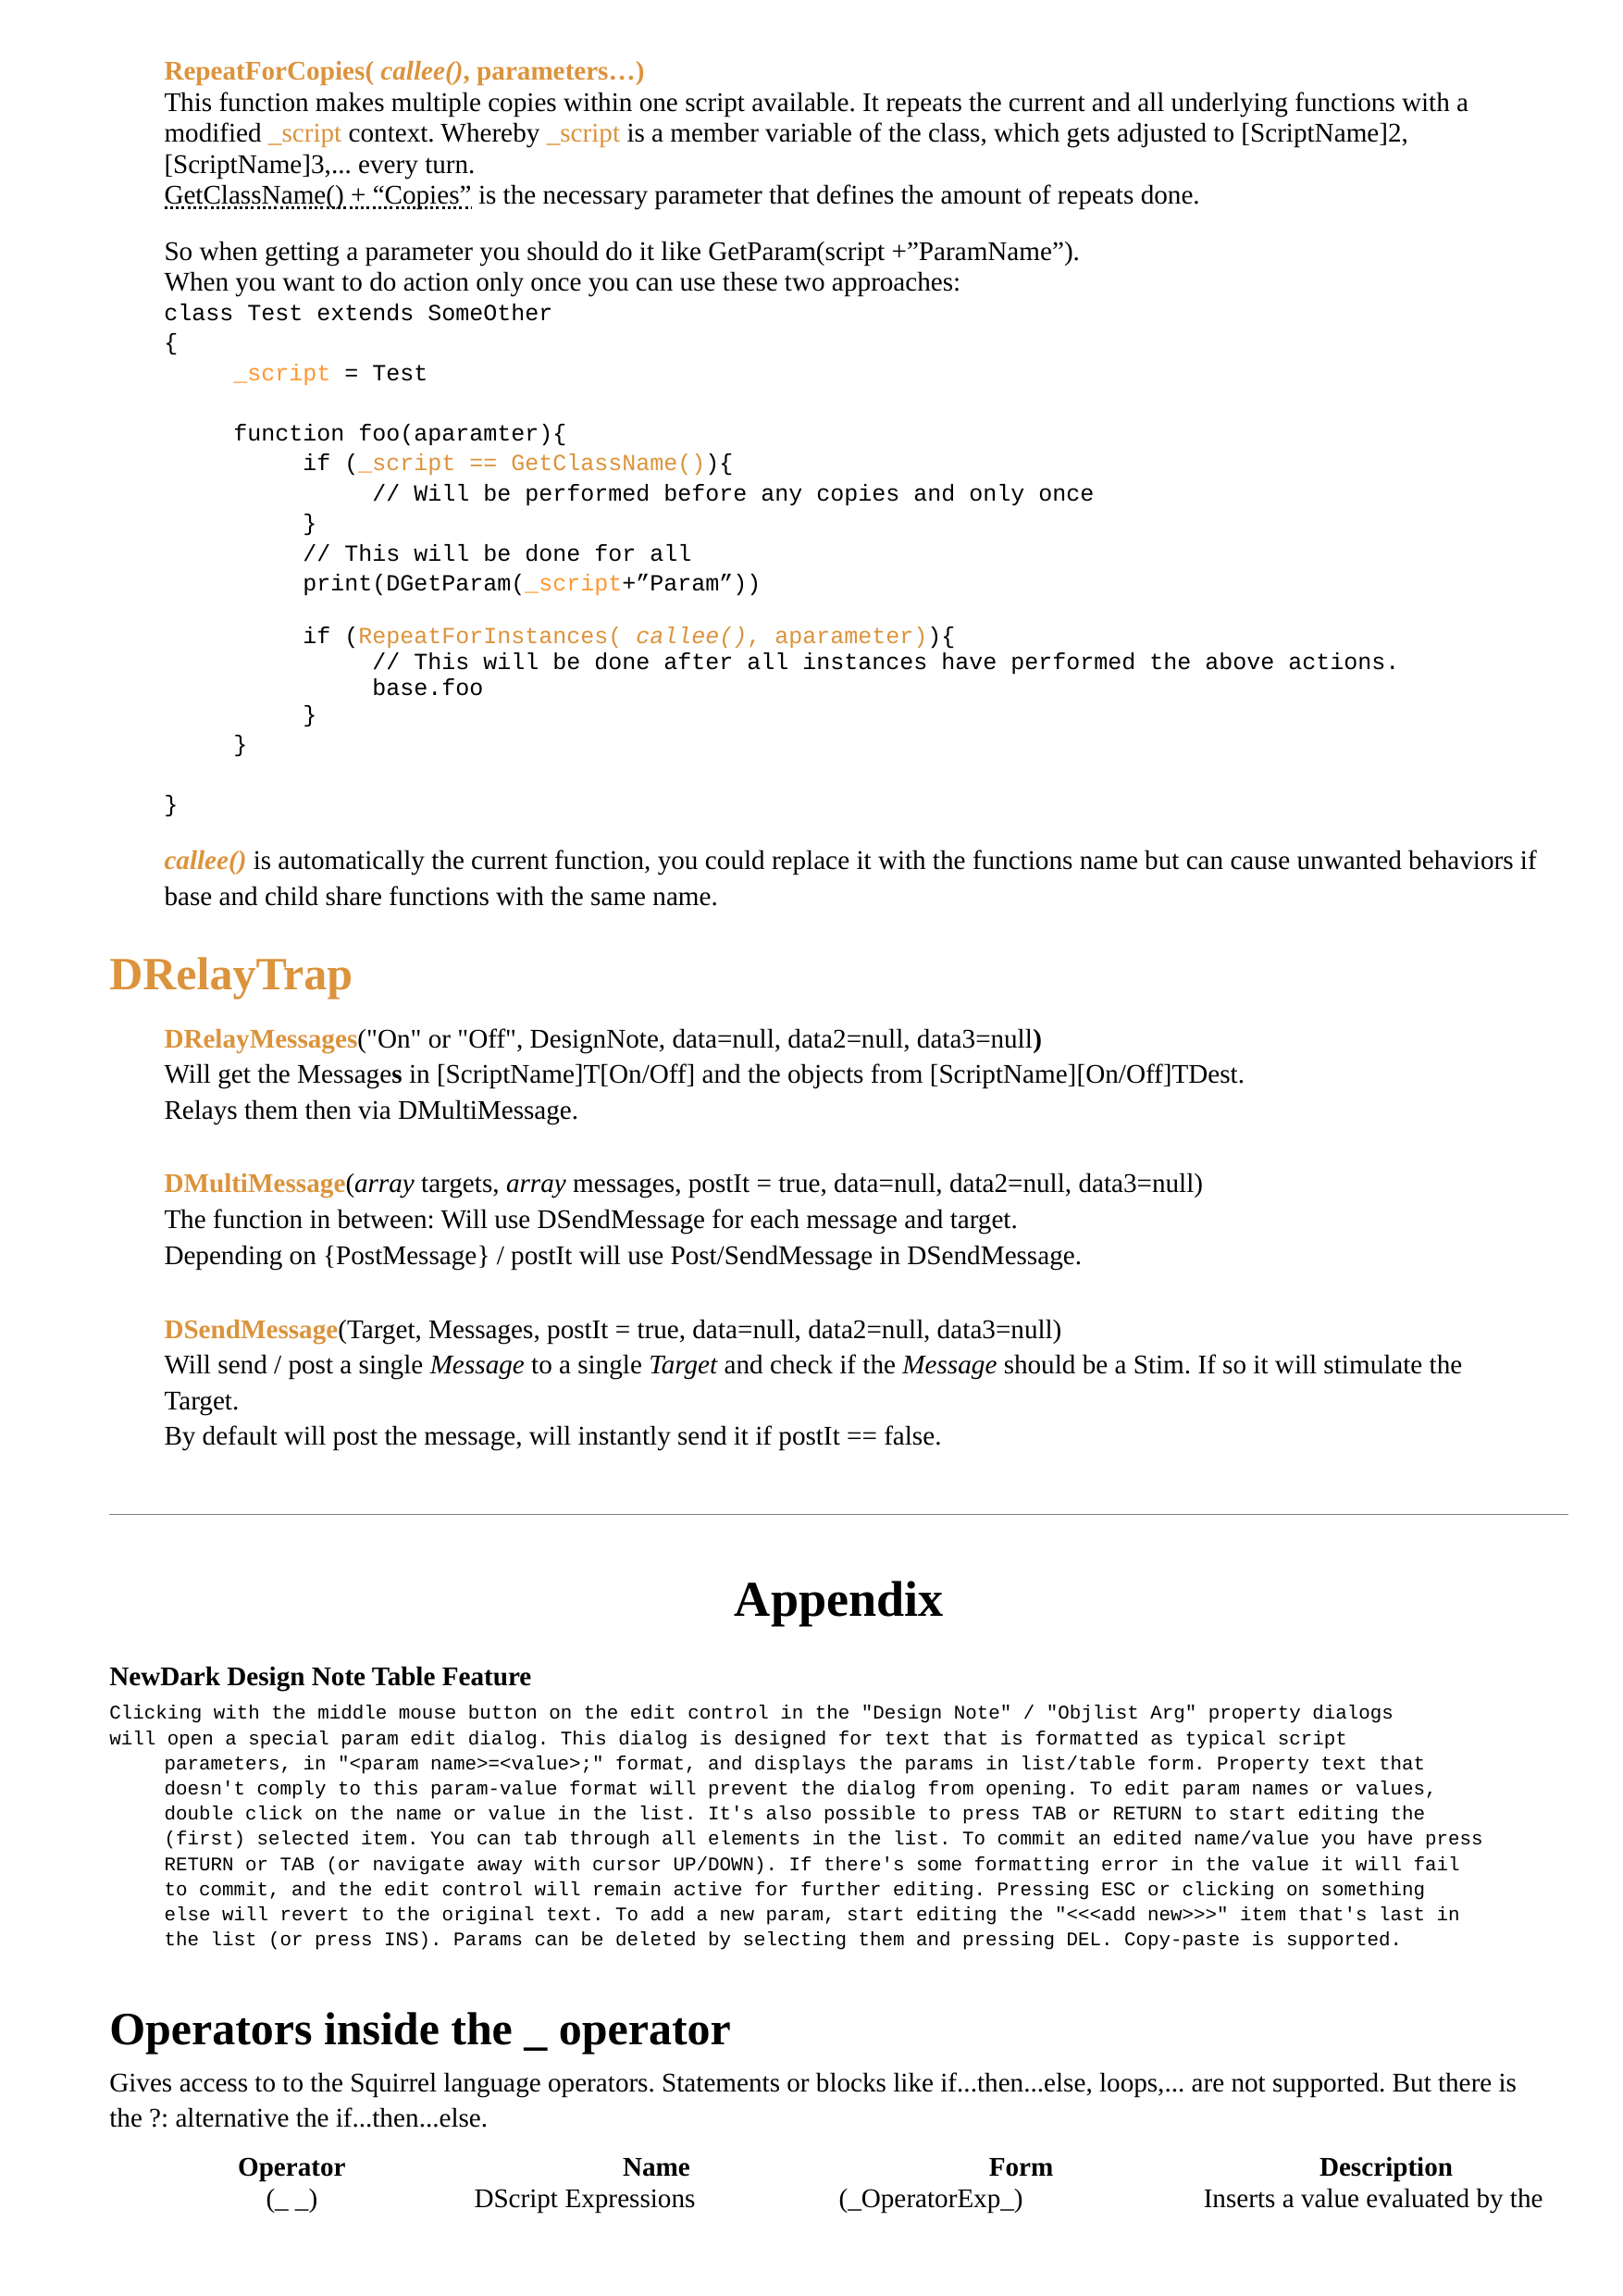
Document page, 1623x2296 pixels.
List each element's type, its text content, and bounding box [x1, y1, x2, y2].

text Gives access to to the Squirrel language operators. Statements or blocks like if...then...else, loops,... are not supported. But there is the ?: alternative the if...then...else. [109, 2066, 1568, 2133]
text else will revert to the original text. To add a new param, start editing the "<<<add new>>>" item that's last in [164, 1905, 1514, 1927]
text the list (or press INS). Params can be deleted by selecting them and pressing DEL. Copy-paste is supported. [164, 1930, 1514, 1952]
table_cell (_ _) [109, 2182, 474, 2213]
text doesn't comply to this param-value format will prevent the dialog from opening. To edit param names or values, [164, 1779, 1514, 1801]
table_cell DScript Expressions [474, 2182, 838, 2213]
subtitle RepeatForCopies( callee(), parameters…) This function makes multiple copies within one script available. It repeats the current and all underlying functions with a modified _script context. Whereby _script is a member variable of the class, which gets adjusted to [ScriptName]2, [ScriptName]3,... every turn. GetClassName() + “Copies” is the necessary parameter that defines the amount of repeats done. [164, 55, 1568, 210]
subtitle callee() is automatically the current function, you could replace it with the functions name but can cause unwanted behaviors if base and child share functions with the same name. [164, 844, 1568, 911]
subtitle DRelayTrap [109, 947, 1568, 999]
table_header Operator [109, 2151, 474, 2182]
text DRelayMessages("On" or "Off", DesignNote, data=null, data2=null, data3=null) Will get the Messages in [ScriptName]T[On/Off] and the objects from [ScriptName][On/Off]TDest. Relays them then via DMultiMessage. [164, 1023, 1514, 1124]
table_header Name [474, 2151, 838, 2182]
text DSendMessage(Target, Messages, postIt = true, data=null, data2=null, data3=null) Will send / post a single Message to a single Target and check if the Message should be a Stim. If so it will stimulate the Target. By default will post the message, will instantly send it if postIt == false. [164, 1313, 1514, 1451]
table_cell Inserts a value evaluated by the [1204, 2182, 1568, 2213]
text to commit, and the edit control will remain active for further editing. Pressing ESC or clicking on something [164, 1880, 1514, 1901]
subtitle NewDark Design Note Table Feature [109, 1660, 1568, 1692]
text DMultiMessage(array targets, array messages, postIt = true, data=null, data2=null, data3=null) The function in between: Will use DSendMessage for each message and target. Depending on {PostMessage} / postIt will use Post/SendMessage in DSendMessage. [164, 1168, 1514, 1270]
text RETURN or TAB (or navigate away with cursor UP/DOWN). If there's some formatting error in the value it will fail [164, 1854, 1514, 1876]
subtitle So when getting a parameter you should do it like GetParam(script +”ParamName”). When you want to do action only once you can use these two approaches: [164, 235, 1568, 819]
subtitle Appendix [109, 1570, 1568, 1627]
table_cell (_OperatorExp_) [838, 2182, 1204, 2213]
text (first) selected item. You can tab through all elements in the list. To commit an edited name/value you have press [164, 1829, 1514, 1851]
text double click on the name or value in the list. It's also possible to press TAB or RETURN to start editing the [164, 1804, 1514, 1826]
text parameters, in "<param name>=<value>;" format, and displays the params in list/table form. Property text that [164, 1754, 1514, 1775]
text will open a special param edit dialog. This dialog is designed for text that is formatted as typical script [109, 1729, 1568, 1750]
table_header Description [1204, 2151, 1568, 2182]
subtitle Operators inside the _ operator [109, 2002, 1568, 2054]
text Clicking with the middle mouse button on the edit control in the "Design Note" / "Objlist Arg" property dialogs [109, 1703, 1568, 1725]
table_header Form [838, 2151, 1204, 2182]
